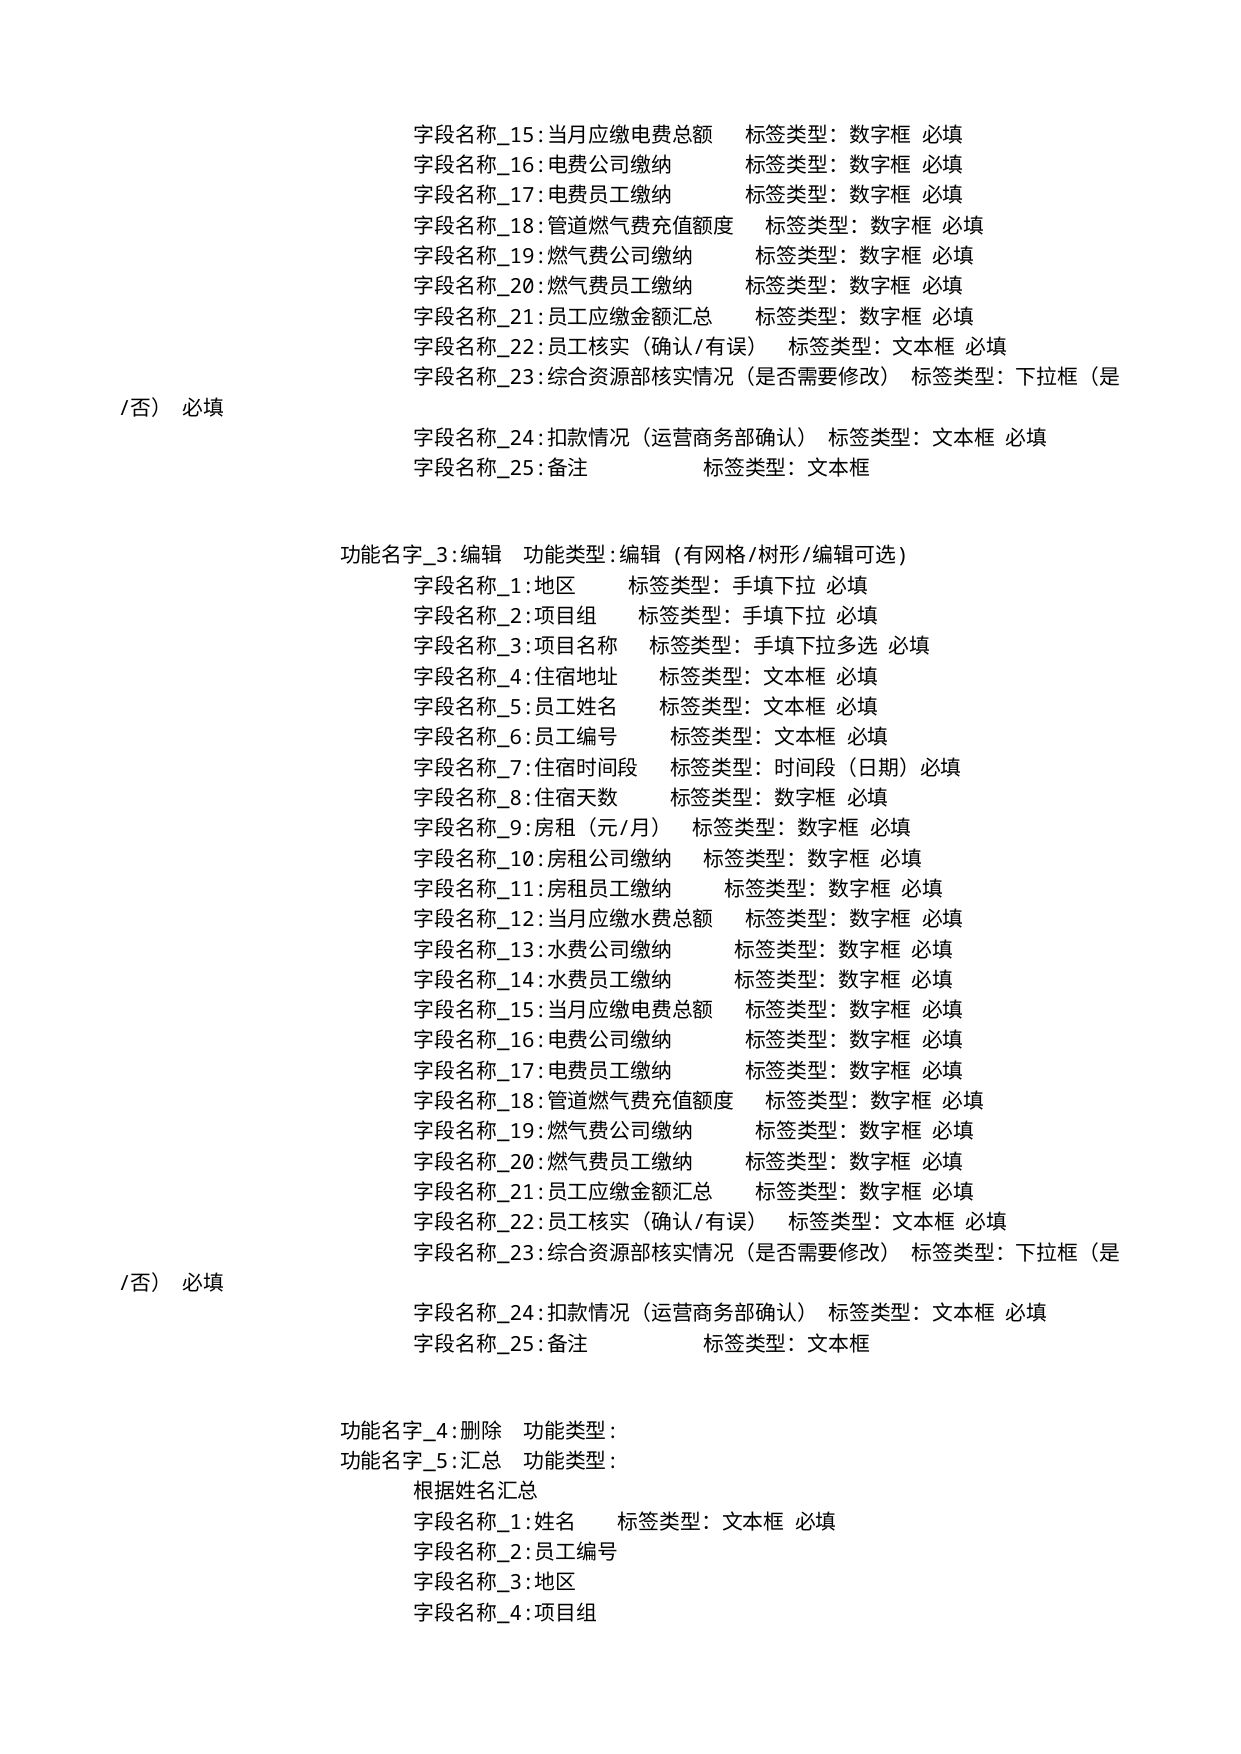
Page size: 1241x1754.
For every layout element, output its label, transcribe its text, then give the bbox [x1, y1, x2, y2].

text 字段名称_5:员工姓名 标签类型：文本框 必填 [118, 690, 1122, 721]
text 字段名称_25:备注 标签类型：文本框 [118, 1327, 1122, 1357]
text 功能名字_4:删除 功能类型: [118, 1414, 1122, 1444]
text 字段名称_11:房租员工缴纳 标签类型：数字框 必填 [118, 872, 1122, 902]
text 字段名称_4:住宿地址 标签类型：文本框 必填 [118, 660, 1122, 690]
text 字段名称_8:住宿天数 标签类型：数字框 必填 [118, 781, 1122, 812]
text 字段名称_21:员工应缴金额汇总 标签类型：数字框 必填 [118, 1175, 1122, 1206]
text 字段名称_22:员工核实（确认/有误） 标签类型：文本框 必填 [118, 330, 1122, 361]
text 字段名称_19:燃气费公司缴纳 标签类型：数字框 必填 [118, 1115, 1122, 1145]
text 字段名称_22:员工核实（确认/有误） 标签类型：文本框 必填 [118, 1206, 1122, 1236]
text 字段名称_2:员工编号 [118, 1535, 1122, 1566]
text 根据姓名汇总 [118, 1475, 1122, 1505]
text 字段名称_16:电费公司缴纳 标签类型：数字框 必填 [118, 148, 1122, 179]
text 字段名称_15:当月应缴电费总额 标签类型：数字框 必填 [118, 118, 1122, 148]
text 字段名称_25:备注 标签类型：文本框 [118, 452, 1122, 482]
text 功能名字_3:编辑 功能类型:编辑 (有网格/树形/编辑可选) [118, 539, 1122, 569]
text 字段名称_17:电费员工缴纳 标签类型：数字框 必填 [118, 179, 1122, 209]
text 字段名称_10:房租公司缴纳 标签类型：数字框 必填 [118, 842, 1122, 872]
text 字段名称_21:员工应缴金额汇总 标签类型：数字框 必填 [118, 300, 1122, 330]
text 字段名称_9:房租（元/月） 标签类型：数字框 必填 [118, 812, 1122, 842]
text 功能名字_5:汇总 功能类型: [118, 1444, 1122, 1475]
text 字段名称_13:水费公司缴纳 标签类型：数字框 必填 [118, 933, 1122, 963]
text 字段名称_24:扣款情况（运营商务部确认） 标签类型：文本框 必填 [118, 1297, 1122, 1327]
text 字段名称_12:当月应缴水费总额 标签类型：数字框 必填 [118, 902, 1122, 933]
text 字段名称_20:燃气费员工缴纳 标签类型：数字框 必填 [118, 270, 1122, 300]
text 字段名称_20:燃气费员工缴纳 标签类型：数字框 必填 [118, 1145, 1122, 1175]
text 字段名称_17:电费员工缴纳 标签类型：数字框 必填 [118, 1054, 1122, 1084]
text 字段名称_1:姓名 标签类型：文本框 必填 [118, 1505, 1122, 1535]
text 字段名称_1:地区 标签类型：手填下拉 必填 [118, 569, 1122, 599]
text 字段名称_24:扣款情况（运营商务部确认） 标签类型：文本框 必填 [118, 421, 1122, 452]
text 字段名称_7:住宿时间段 标签类型：时间段（日期）必填 [118, 751, 1122, 781]
text 字段名称_3:地区 [118, 1566, 1122, 1596]
text 字段名称_19:燃气费公司缴纳 标签类型：数字框 必填 [118, 239, 1122, 270]
text 字段名称_23:综合资源部核实情况（是否需要修改） 标签类型：下拉框（是/否） 必填 [118, 361, 1122, 421]
text 字段名称_18:管道燃气费充值额度 标签类型：数字框 必填 [118, 1084, 1122, 1115]
text 字段名称_2:项目组 标签类型：手填下拉 必填 [118, 599, 1122, 630]
text 字段名称_3:项目名称 标签类型：手填下拉多选 必填 [118, 630, 1122, 660]
text 字段名称_15:当月应缴电费总额 标签类型：数字框 必填 [118, 993, 1122, 1024]
text 字段名称_18:管道燃气费充值额度 标签类型：数字框 必填 [118, 209, 1122, 239]
text 字段名称_4:项目组 [118, 1596, 1122, 1626]
text 字段名称_16:电费公司缴纳 标签类型：数字框 必填 [118, 1024, 1122, 1054]
text 字段名称_6:员工编号 标签类型：文本框 必填 [118, 721, 1122, 751]
text 字段名称_14:水费员工缴纳 标签类型：数字框 必填 [118, 963, 1122, 993]
text 字段名称_23:综合资源部核实情况（是否需要修改） 标签类型：下拉框（是/否） 必填 [118, 1236, 1122, 1297]
